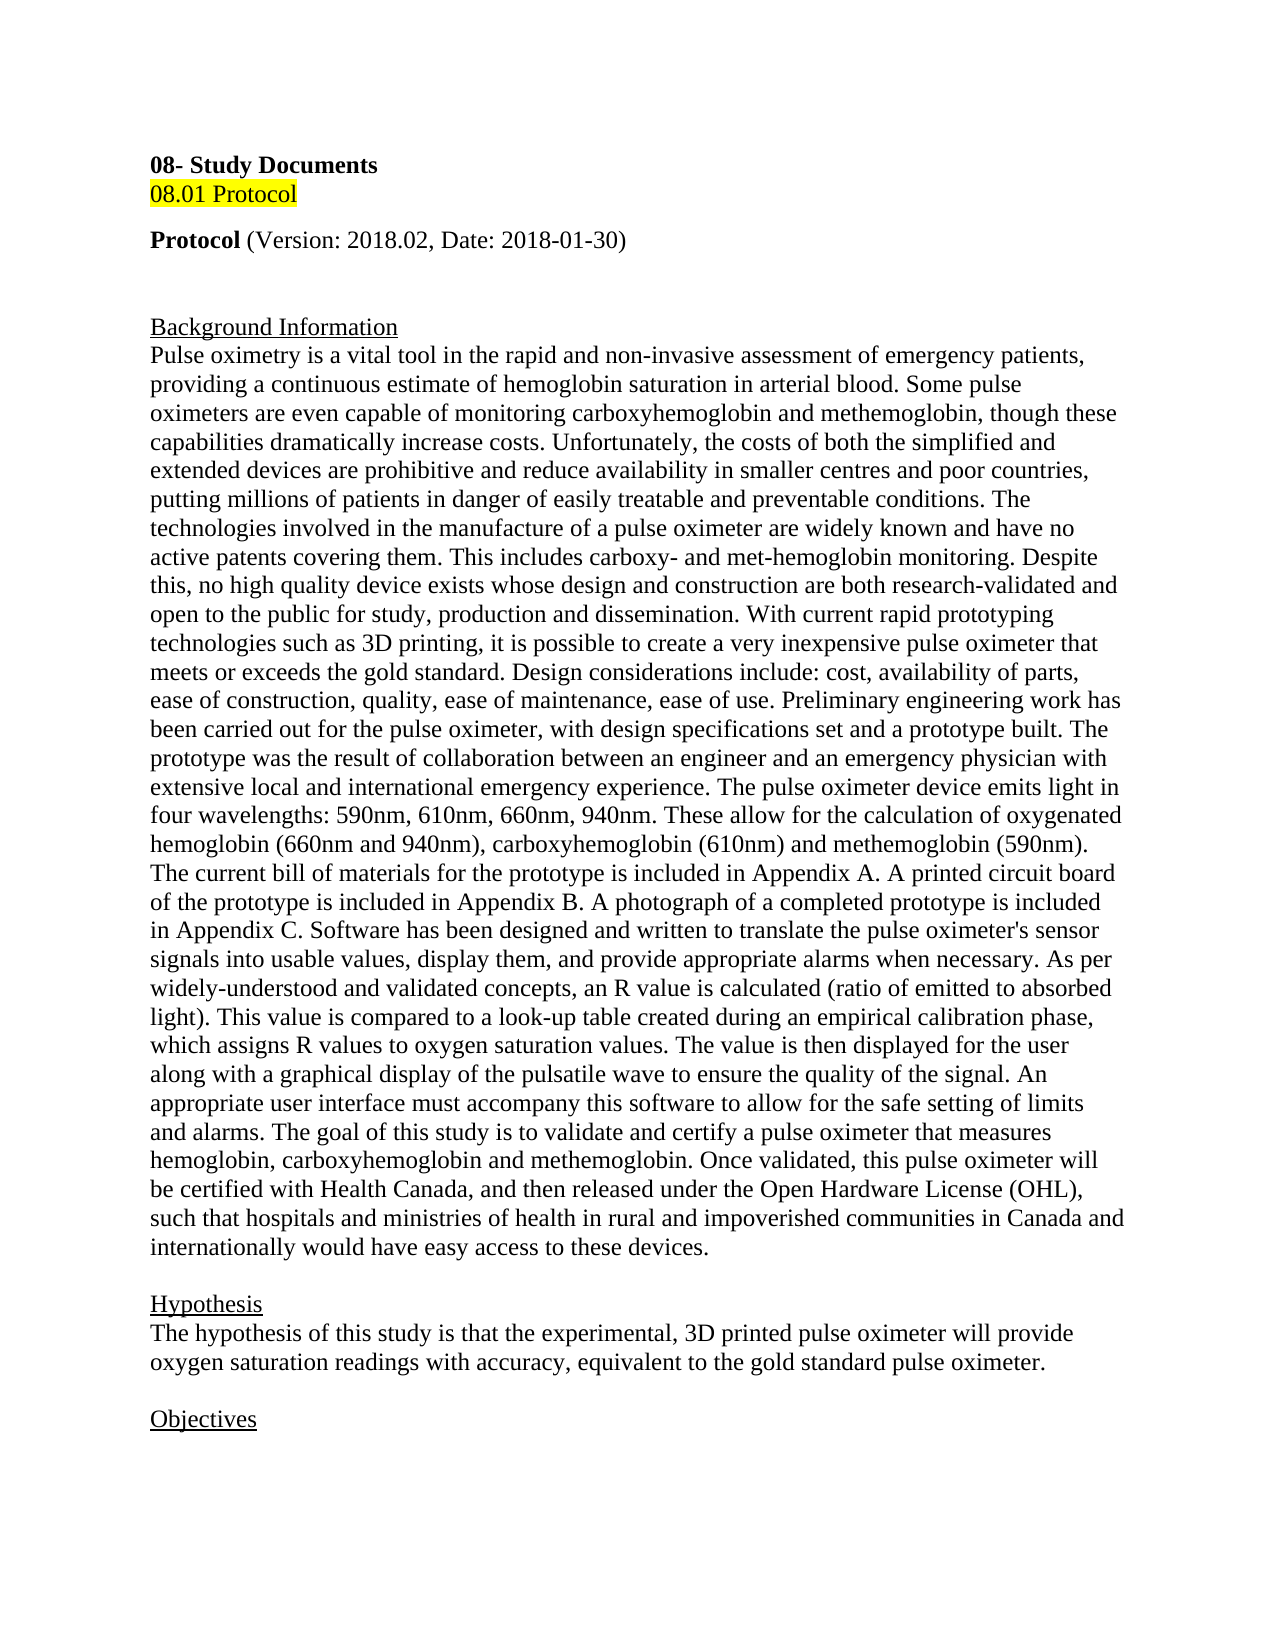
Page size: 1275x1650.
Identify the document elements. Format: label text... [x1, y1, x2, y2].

text Objectives [150, 1404, 1125, 1433]
text Background Information [150, 312, 1125, 341]
text Protocol (Version: 2018.02, Date: 2018-01-30) [150, 226, 1125, 254]
text Pulse oximetry is a vital tool in the rapid and non-invasive assessment of emergency patients, providing a continuous estimate of hemoglobin saturation in arterial blood. Some pulse oximeters are even capable of monitoring carboxyhemoglobin and methemoglobin, though these capabilities dramatically increase costs. Unfortunately, the costs of both the simplified and extended devices are prohibitive and reduce availability in smaller centres and poor countries, putting millions of patients in danger of easily treatable and preventable conditions. The technologies involved in the manufacture of a pulse oximeter are widely known and have no active patents covering them. This includes carboxy- and met-hemoglobin monitoring. Despite this, no high quality device exists whose design and construction are both research-validated and open to the public for study, production and dissemination. With current rapid prototyping technologies such as 3D printing, it is possible to create a very inexpensive pulse oximeter that meets or exceeds the gold standard. Design considerations include: cost, availability of parts, ease of construction, quality, ease of maintenance, ease of use. Preliminary engineering work has been carried out for the pulse oximeter, with design specifications set and a prototype built. The prototype was the result of collaboration between an engineer and an emergency physician with extensive local and international emergency experience. The pulse oximeter device emits light in four wavelengths: 590nm, 610nm, 660nm, 940nm. These allow for the calculation of oxygenated hemoglobin (660nm and 940nm), carboxyhemoglobin (610nm) and methemoglobin (590nm). The current bill of materials for the prototype is included in Appendix A. A printed circuit board of the prototype is included in Appendix B. A photograph of a completed prototype is included in Appendix C. Software has been designed and written to translate the pulse oximeter's sensor signals into usable values, display them, and provide appropriate alarms when necessary. As per widely-understood and validated concepts, an R value is calculated (ratio of emitted to absorbed light). This value is compared to a look-up table created during an empirical calibration phase, which assigns R values to oxygen saturation values. The value is then displayed for the user along with a graphical display of the pulsatile wave to ensure the quality of the signal. An appropriate user interface must accompany this software to allow for the safe setting of limits and alarms. The goal of this study is to validate and certify a pulse oximeter that measures hemoglobin, carboxyhemoglobin and methemoglobin. Once validated, this pulse oximeter will be certified with Health Canada, and then released under the Open Hardware License (OHL), such that hospitals and ministries of health in rural and impoverished communities in Canada and internationally would have easy access to these devices. [150, 341, 1125, 1261]
text Hypothesis [150, 1289, 1125, 1318]
text The hypothesis of this study is that the experimental, 3D printed pulse oximeter will provide oxygen saturation readings with accuracy, equivalent to the gold standard pulse oximeter. [150, 1318, 1125, 1376]
text 08- Study Documents 08.01 Protocol [150, 150, 1125, 207]
